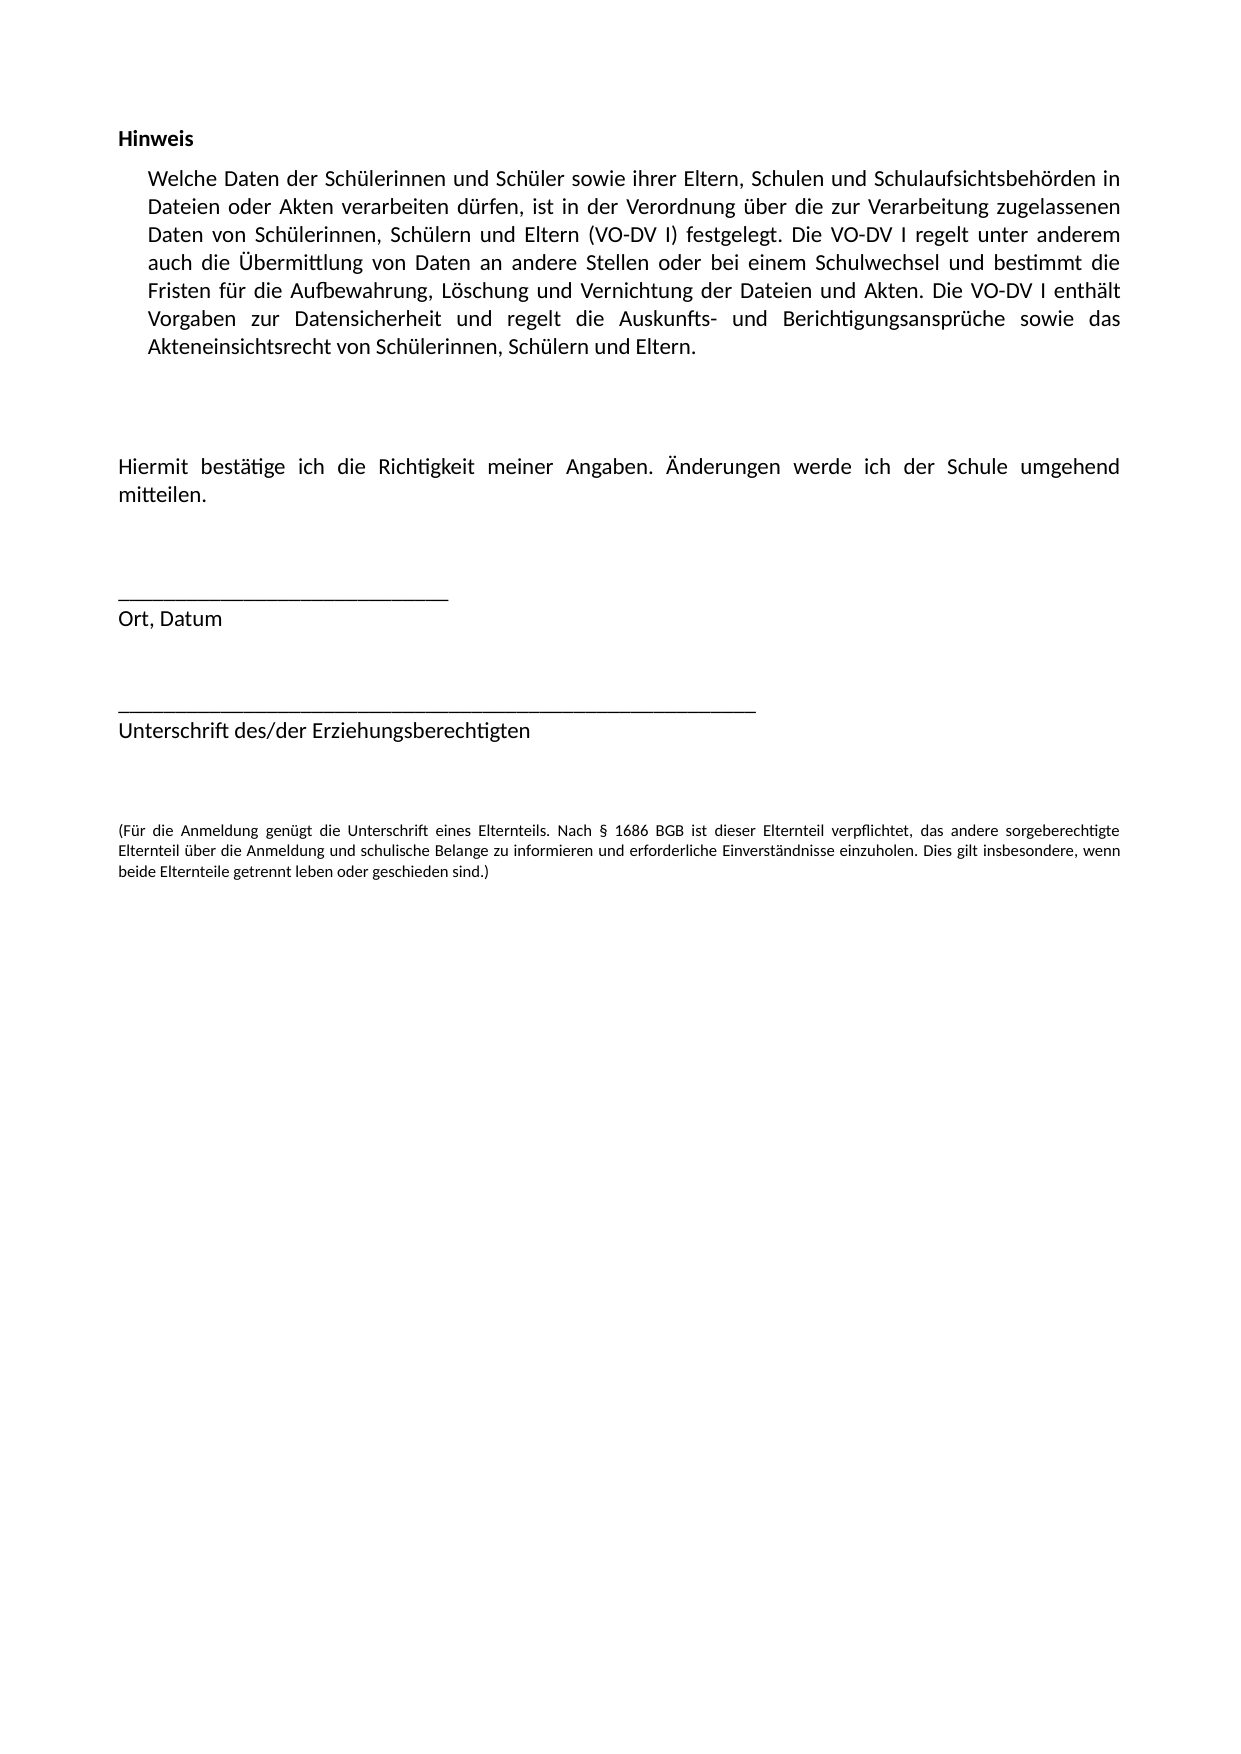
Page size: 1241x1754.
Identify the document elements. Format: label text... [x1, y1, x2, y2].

text ________________________________________________________ Unterschrift des/der Erziehungsberechtigten [118, 688, 1122, 744]
text _____________________________ [118, 576, 1122, 604]
text Hinweis [118, 124, 1122, 152]
text Hiermit bestätige ich die Richtigkeit meiner Angaben. Änderungen werde ich der Schule umgehend mitteilen. [118, 452, 1122, 508]
text Welche Daten der Schülerinnen und Schüler sowie ihrer Eltern, Schulen und Schulaufsichtsbehörden in Dateien oder Akten verarbeiten dürfen, ist in der Verordnung über die zur Verarbeitung zugelassenen Daten von Schülerinnen, Schülern und Eltern (VO-DV I) festgelegt. Die VO-DV I regelt unter anderem auch die Übermittlung von Daten an andere Stellen oder bei einem Schulwechsel und bestimmt die Fristen für die Aufbewahrung, Löschung und Vernichtung der Dateien und Akten. Die VO-DV I enthält Vorgaben zur Datensicherheit und regelt die Auskunfts- und Berichtigungsansprüche sowie das Akteneinsichtsrecht von Schülerinnen, Schülern und Eltern. [148, 164, 1122, 360]
text (Für die Anmeldung genügt die Unterschrift eines Elternteils. Nach § 1686 BGB ist dieser Elternteil verpflichtet, das andere sorgeberechtigte Elternteil über die Anmeldung und schulische Belange zu informieren und erforderliche Einverständnisse einzuholen. Dies gilt insbesondere, wenn beide Elternteile getrennt leben oder geschieden sind.) [118, 820, 1122, 881]
text Ort, Datum [118, 604, 1122, 632]
